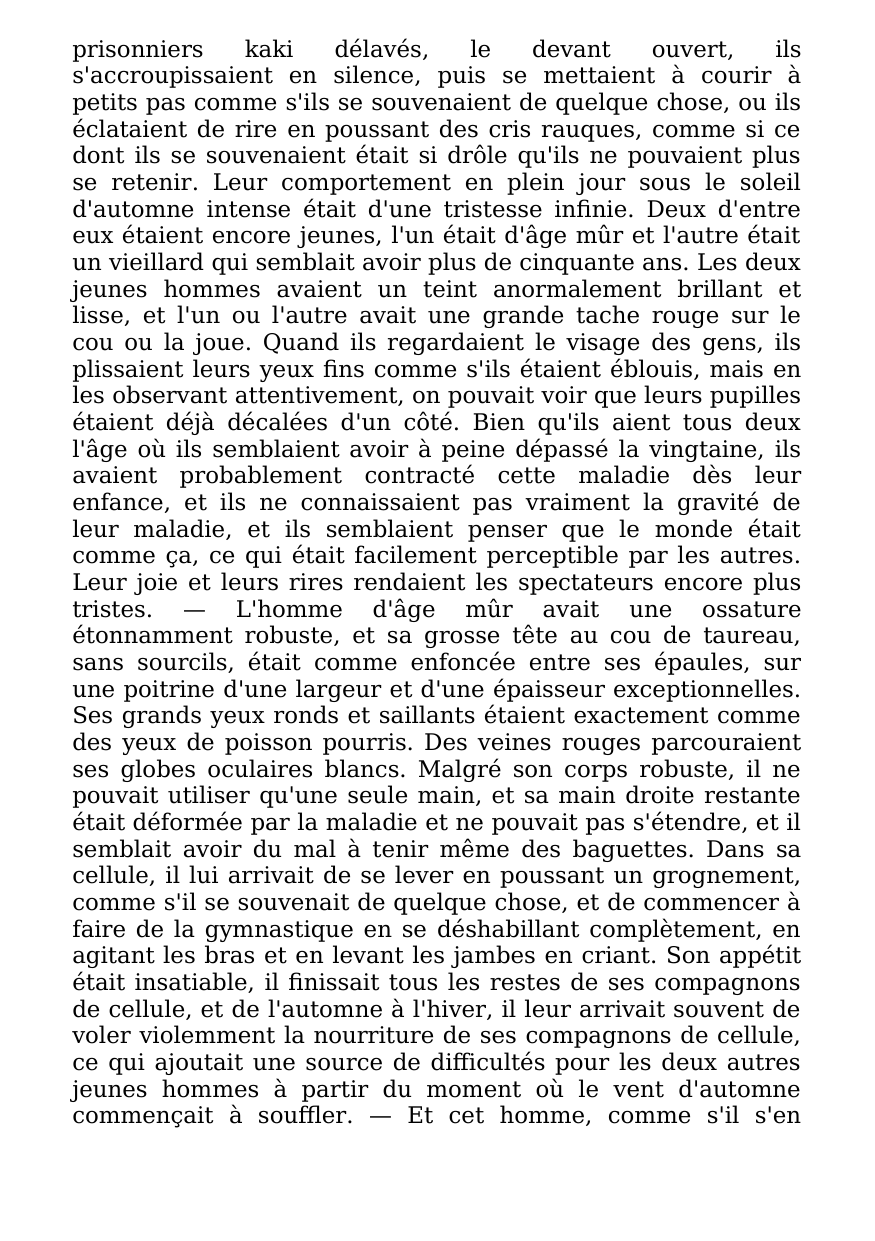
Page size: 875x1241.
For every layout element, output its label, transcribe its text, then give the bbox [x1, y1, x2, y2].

text prisonniers kaki délavés, le devant ouvert, ils s'accroupissaient en silence, puis se mettaient à courir à petits pas comme s'ils se souvenaient de quelque chose, ou ils éclataient de rire en poussant des cris rauques, comme si ce dont ils se souvenaient était si drôle qu'ils ne pouvaient plus se retenir. Leur comportement en plein jour sous le soleil d'automne intense était d'une tristesse infinie. Deux d'entre eux étaient encore jeunes, l'un était d'âge mûr et l'autre était un vieillard qui semblait avoir plus de cinquante ans. Les deux jeunes hommes avaient un teint anormalement brillant et lisse, et l'un ou l'autre avait une grande tache rouge sur le cou ou la joue. Quand ils regardaient le visage des gens, ils plissaient leurs yeux fins comme s'ils étaient éblouis, mais en les observant attentivement, on pouvait voir que leurs pupilles étaient déjà décalées d'un côté. Bien qu'ils aient tous deux l'âge où ils semblaient avoir à peine dépassé la vingtaine, ils avaient probablement contracté cette maladie dès leur enfance, et ils ne connaissaient pas vraiment la gravité de leur maladie, et ils semblaient penser que le monde était comme ça, ce qui était facilement perceptible par les autres. Leur joie et leurs rires rendaient les spectateurs encore plus tristes. — L'homme d'âge mûr avait une ossature étonnamment robuste, et sa grosse tête au cou de taureau, sans sourcils, était comme enfoncée entre ses épaules, sur une poitrine d'une largeur et d'une épaisseur exceptionnelles. Ses grands yeux ronds et saillants étaient exactement comme des yeux de poisson pourris. Des veines rouges parcouraient ses globes oculaires blancs. Malgré son corps robuste, il ne pouvait utiliser qu'une seule main, et sa main droite restante était déformée par la maladie et ne pouvait pas s'étendre, et il semblait avoir du mal à tenir même des baguettes. Dans sa cellule, il lui arrivait de se lever en poussant un grognement, comme s'il se souvenait de quelque chose, et de commencer à faire de la gymnastique en se déshabillant complètement, en agitant les bras et en levant les jambes en criant. Son appétit était insatiable, il finissait tous les restes de ses compagnons de cellule, et de l'automne à l'hiver, il leur arrivait souvent de voler violemment la nourriture de ses compagnons de cellule, ce qui ajoutait une source de difficultés pour les deux autres jeunes hommes à partir du moment où le vent d'automne commençait à souffler. — Et cet homme, comme s'il s'en [72, 36, 802, 1129]
